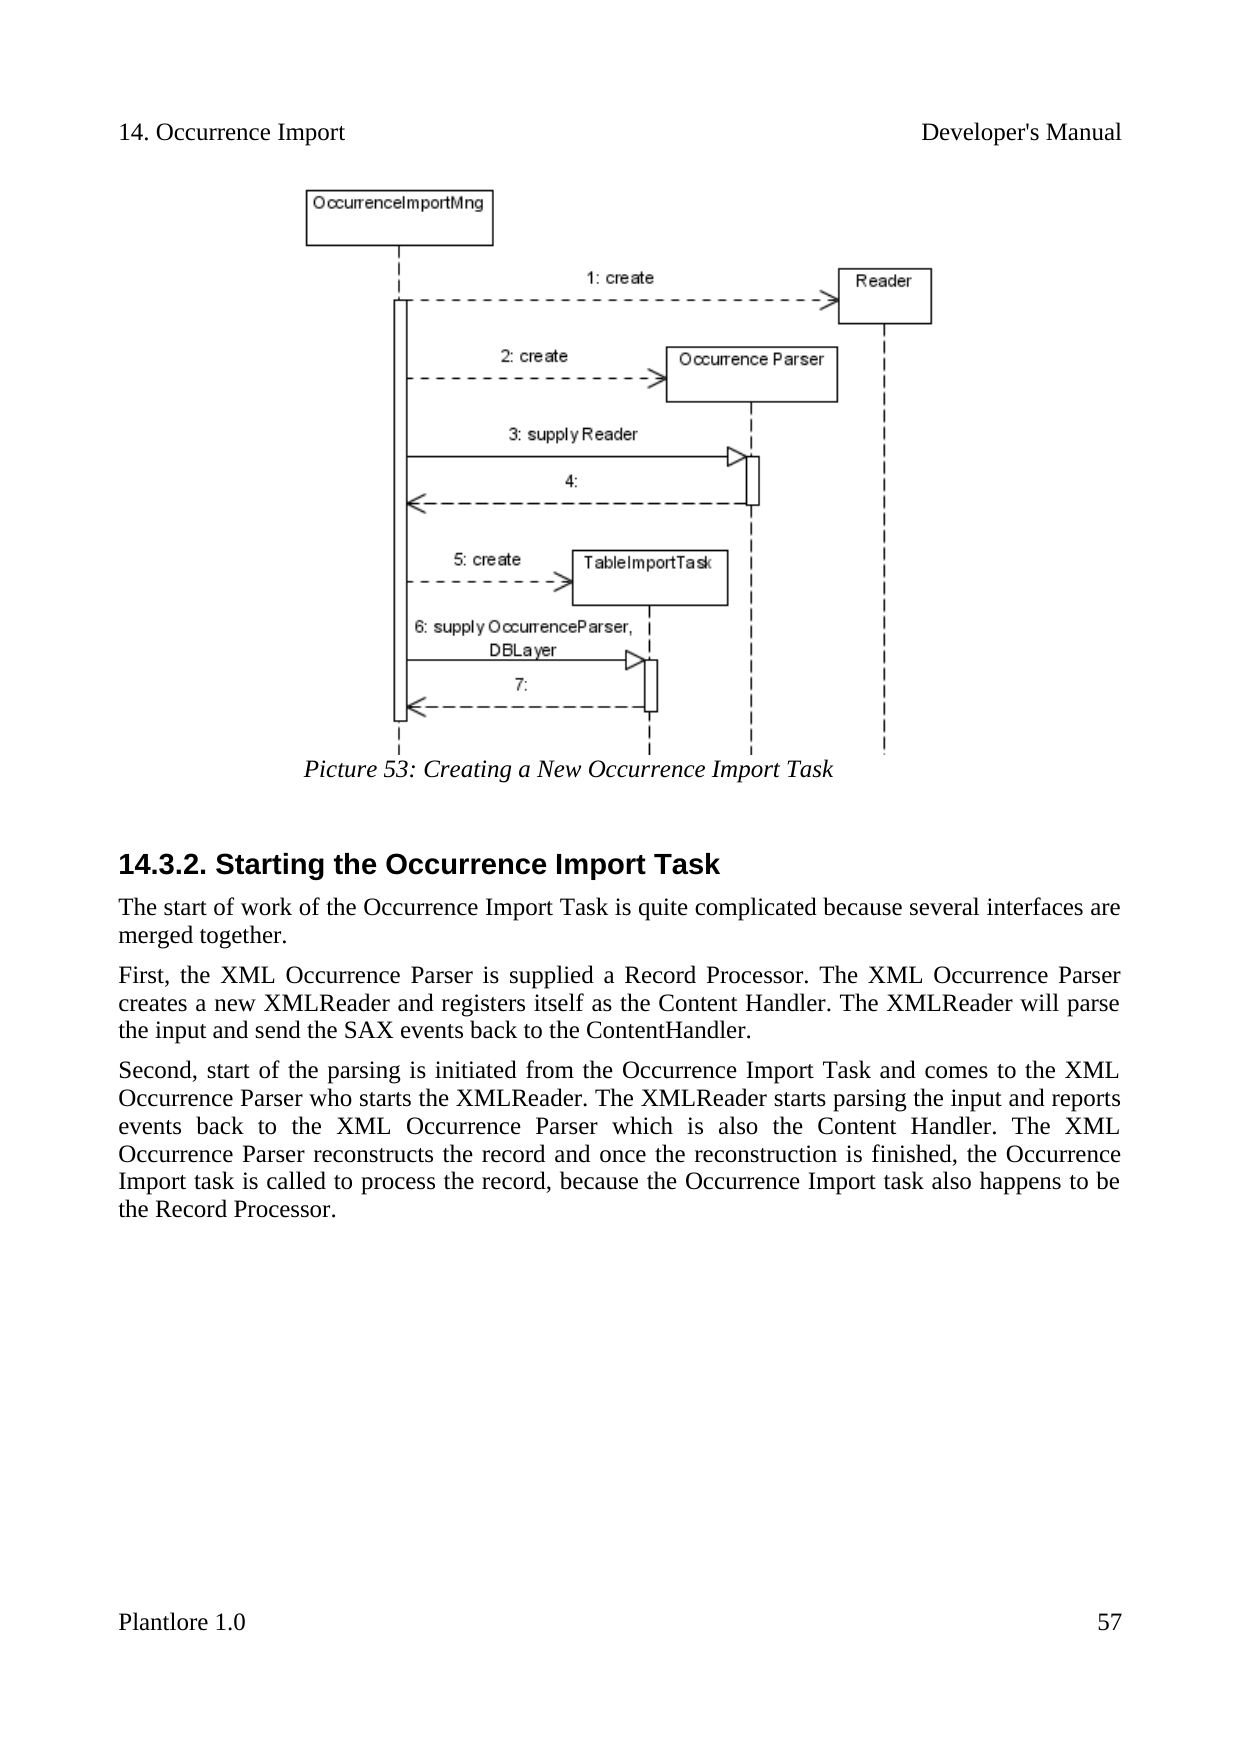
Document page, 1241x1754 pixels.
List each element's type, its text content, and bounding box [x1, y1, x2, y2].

text Picture 53: Creating a New Occurrence Import Task [304, 755, 936, 783]
text Second, start of the parsing is initiated from the Occurrence Import Task and comes to the XML Occurrence Parser who starts the XMLReader. The XMLReader starts parsing the input and reports events back to the XML Occurrence Parser which is also the Content Handler. The XML Occurrence Parser reconstructs the record and once the reconstruction is finished, the Occurrence Import task is called to process the record, because the Occurrence Import task also happens to be the Record Processor. [118, 1057, 1122, 1223]
subtitle 14.3.2. Starting the Occurrence Import Task [118, 848, 1122, 881]
picture [303, 187, 937, 755]
text First, the XML Occurrence Parser is supplied a Record Processor. The XML Occurrence Parser creates a new XMLReader and registers itself as the Content Handler. The XMLReader will parse the input and send the SAX events back to the ContentHandler. [118, 961, 1122, 1044]
text The start of work of the Occurrence Import Task is quite complicated because several interfaces are merged together. [118, 893, 1122, 948]
